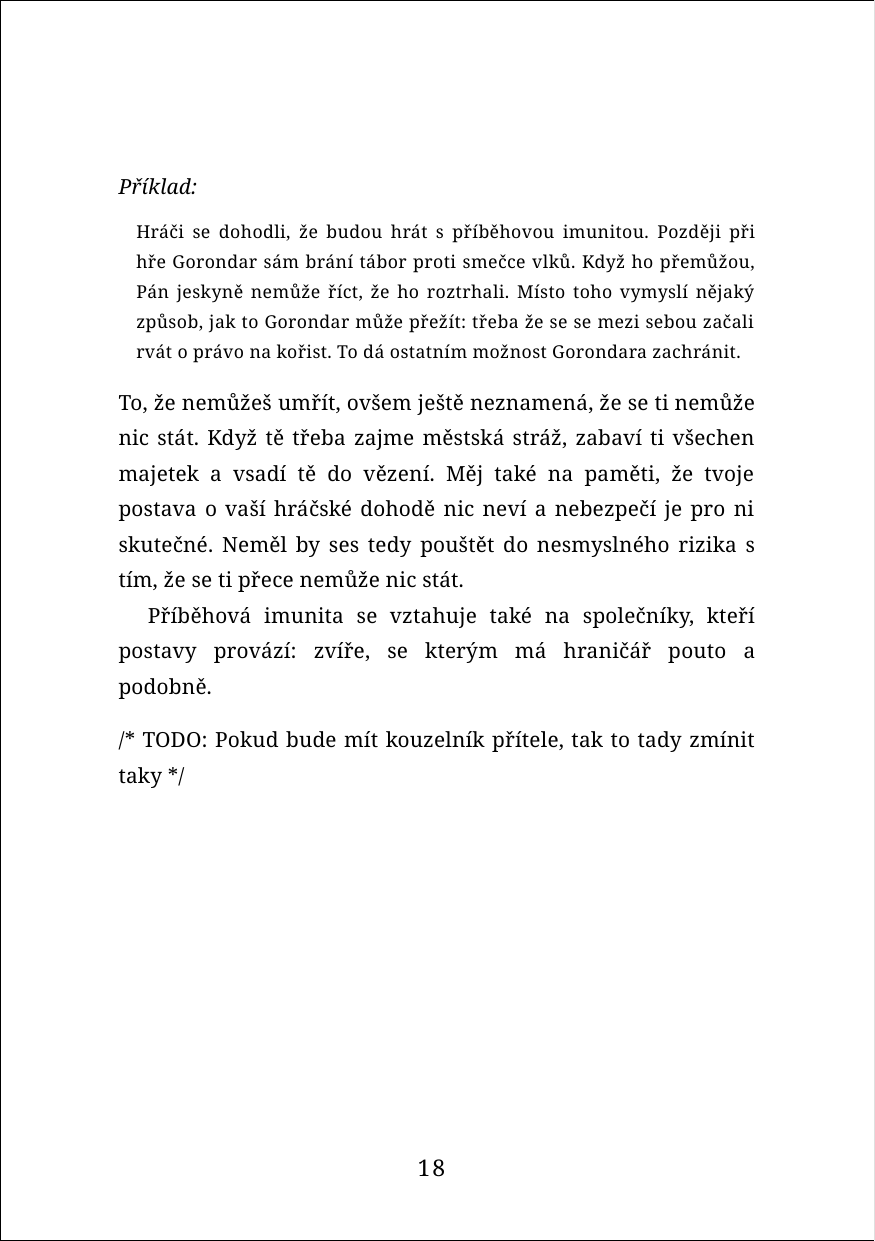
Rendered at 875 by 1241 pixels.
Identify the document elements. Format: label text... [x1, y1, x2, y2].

text Příklad: [118, 172, 756, 200]
text /* TODO: Pokud bude mít kouzelník přítele, tak to tady zmínit taky */ [118, 725, 756, 789]
text To, že nemůžeš umřít, ovšem ještě neznamená, že se ti nemůže nic stát. Když tě třeba zajme městská stráž, zabaví ti všechen majetek a vsadí tě do vězení. Měj také na paměti, že tvoje postava o vaší hráčské dohodě nic neví a nebezpečí je pro ni skutečné. Neměl by ses tedy pouštět do nesmyslného rizika s tím, že se ti přece nemůže nic stát. Příběhová imunita se vztahuje také na společníky, kteří postavy provází: zvíře, se kterým má hraničář pouto a podobně. [118, 388, 756, 700]
text Hráči se dohodli, že budou hrát s příběhovou imunitou. Později při hře Gorondar sám brání tábor proti smečce vlků. Když ho přemůžou, Pán jeskyně nemůže říct, že ho roztrhali. Místo toho vymyslí nějaký způsob, jak to Gorondar může přežít: třeba že se se mezi sebou začali rvát o právo na kořist. To dá ostatním možnost Gorondara zachránit. [136, 219, 756, 364]
